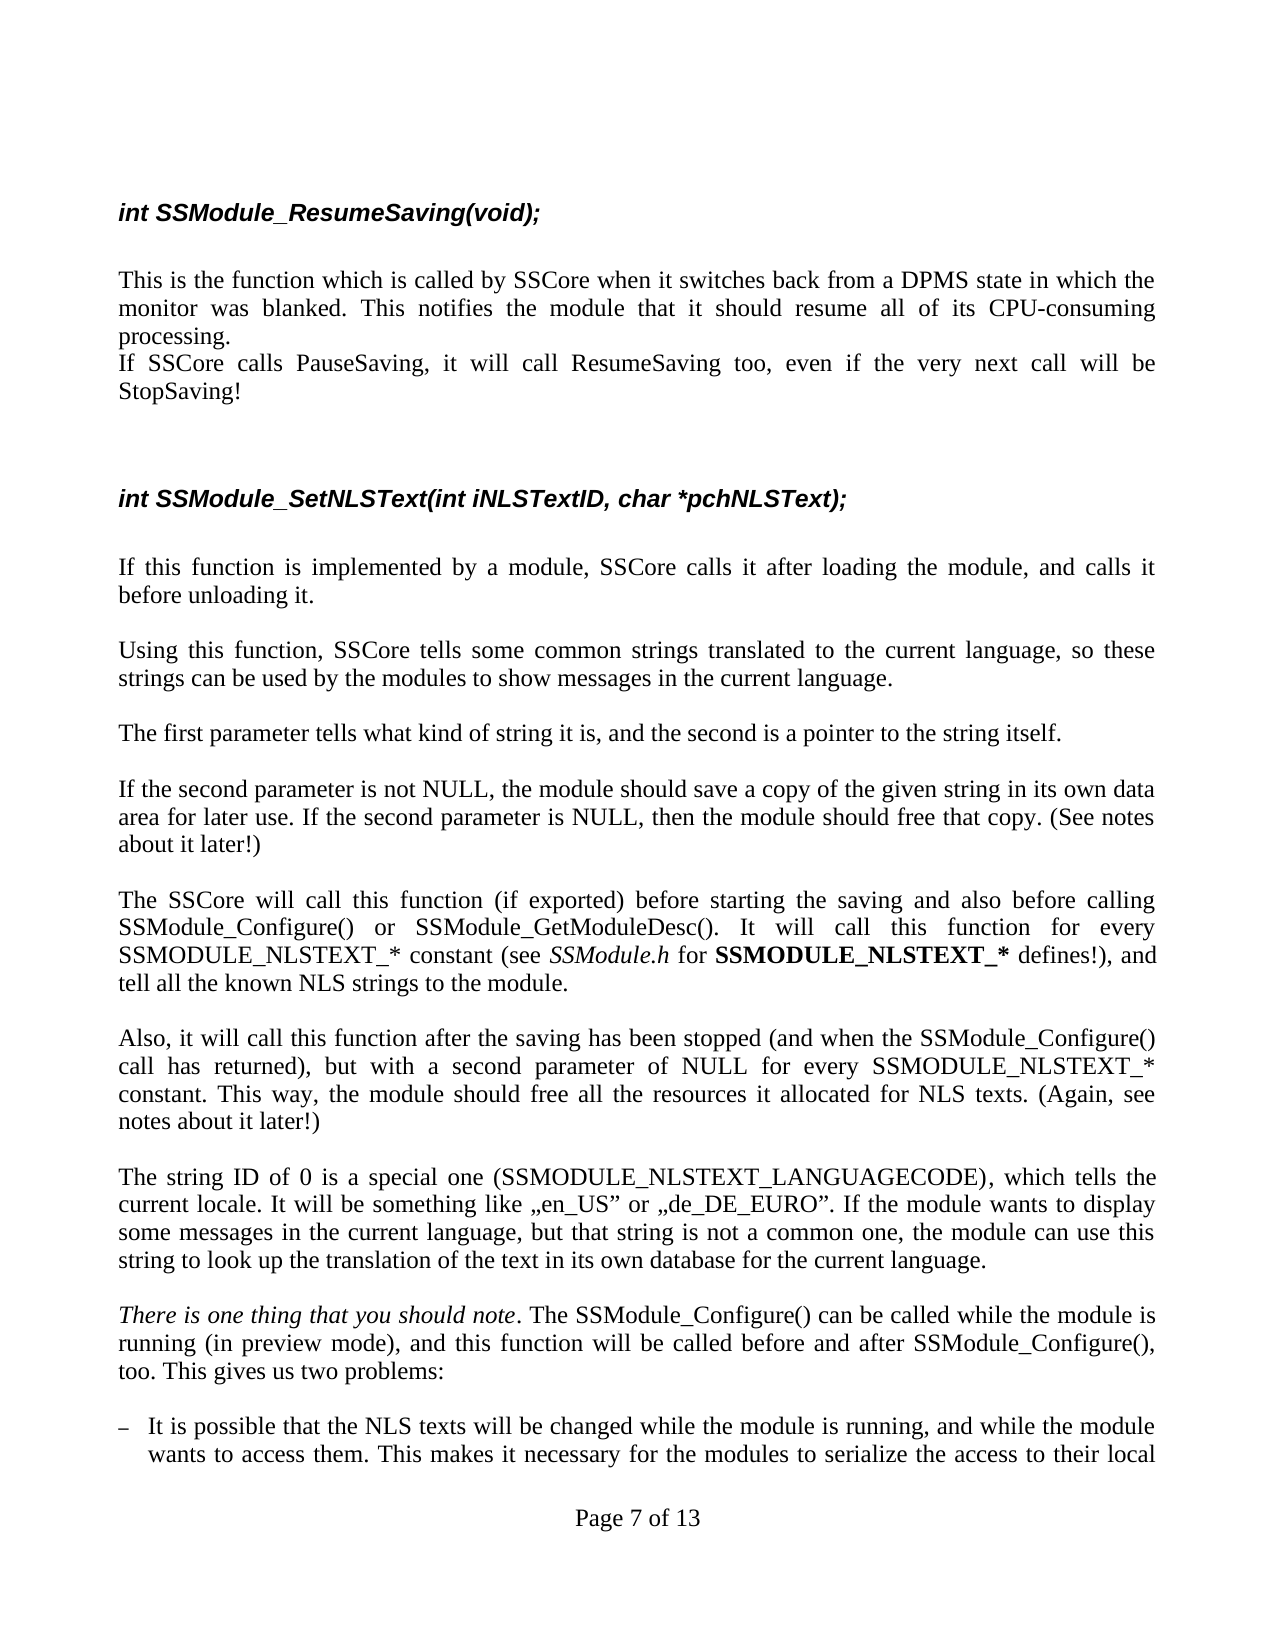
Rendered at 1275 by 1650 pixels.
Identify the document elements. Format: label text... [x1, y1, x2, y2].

text The string ID of 0 is a special one (SSMODULE_NLSTEXT_LANGUAGECODE), which tells the current locale. It will be something like „en_US” or „de_DE_EURO”. If the module wants to display some messages in the current language, but that string is not a common one, the module can use this string to look up the translation of the text in its own database for the current language. [118, 1163, 1157, 1274]
text Also, it will call this function after the saving has been stopped (and when the SSModule_Configure() call has returned), but with a second parameter of NULL for every SSMODULE_NLSTEXT_* constant. This way, the module should free all the resources it allocated for NLS texts. (Again, see notes about it later!) [118, 1024, 1157, 1135]
text Using this function, SSCore tells some common strings translated to the current language, so these strings can be used by the modules to show messages in the current language. [118, 636, 1157, 692]
text If this function is implemented by a module, SSCore calls it after loading the module, and calls it before unloading it. [118, 553, 1157, 609]
text The SSCore will call this function (if exported) before starting the saving and also before calling SSModule_Configure() or SSModule_GetModuleDesc(). It will call this function for every SSMODULE_NLSTEXT_* constant (see SSModule.h for SSMODULE_NLSTEXT_* defines!), and tell all the known NLS strings to the module. [118, 886, 1157, 997]
subtitle int SSModule_ResumeSaving(void); [118, 198, 1157, 226]
text There is one thing that you should note. The SSModule_Configure() can be called while the module is running (in preview mode), and this function will be called before and after SSModule_Configure(), too. This gives us two problems: [118, 1301, 1157, 1384]
text If the second parameter is not NULL, the module should save a copy of the given string in its own data area for later use. If the second parameter is NULL, then the module should free that copy. (See notes about it later!) [118, 775, 1157, 858]
text The first parameter tells what kind of string it is, and the second is a pointer to the string itself. [118, 719, 1157, 747]
text If SSCore calls PauseSaving, it will call ResumeSaving too, even if the very next call will be StopSaving! [118, 349, 1157, 405]
list It is possible that the NLS texts will be changed while the module is running, and while the module wants to access them. This makes it necessary for the modules to serialize the access to their local [118, 1412, 1157, 1468]
subtitle int SSModule_SetNLSText(int iNLSTextID, char *pchNLSText); [118, 485, 1157, 513]
text This is the function which is called by SSCore when it switches back from a DPMS state in which the monitor was blanked. This notifies the module that it should resume all of its CPU-consuming processing. [118, 266, 1157, 349]
